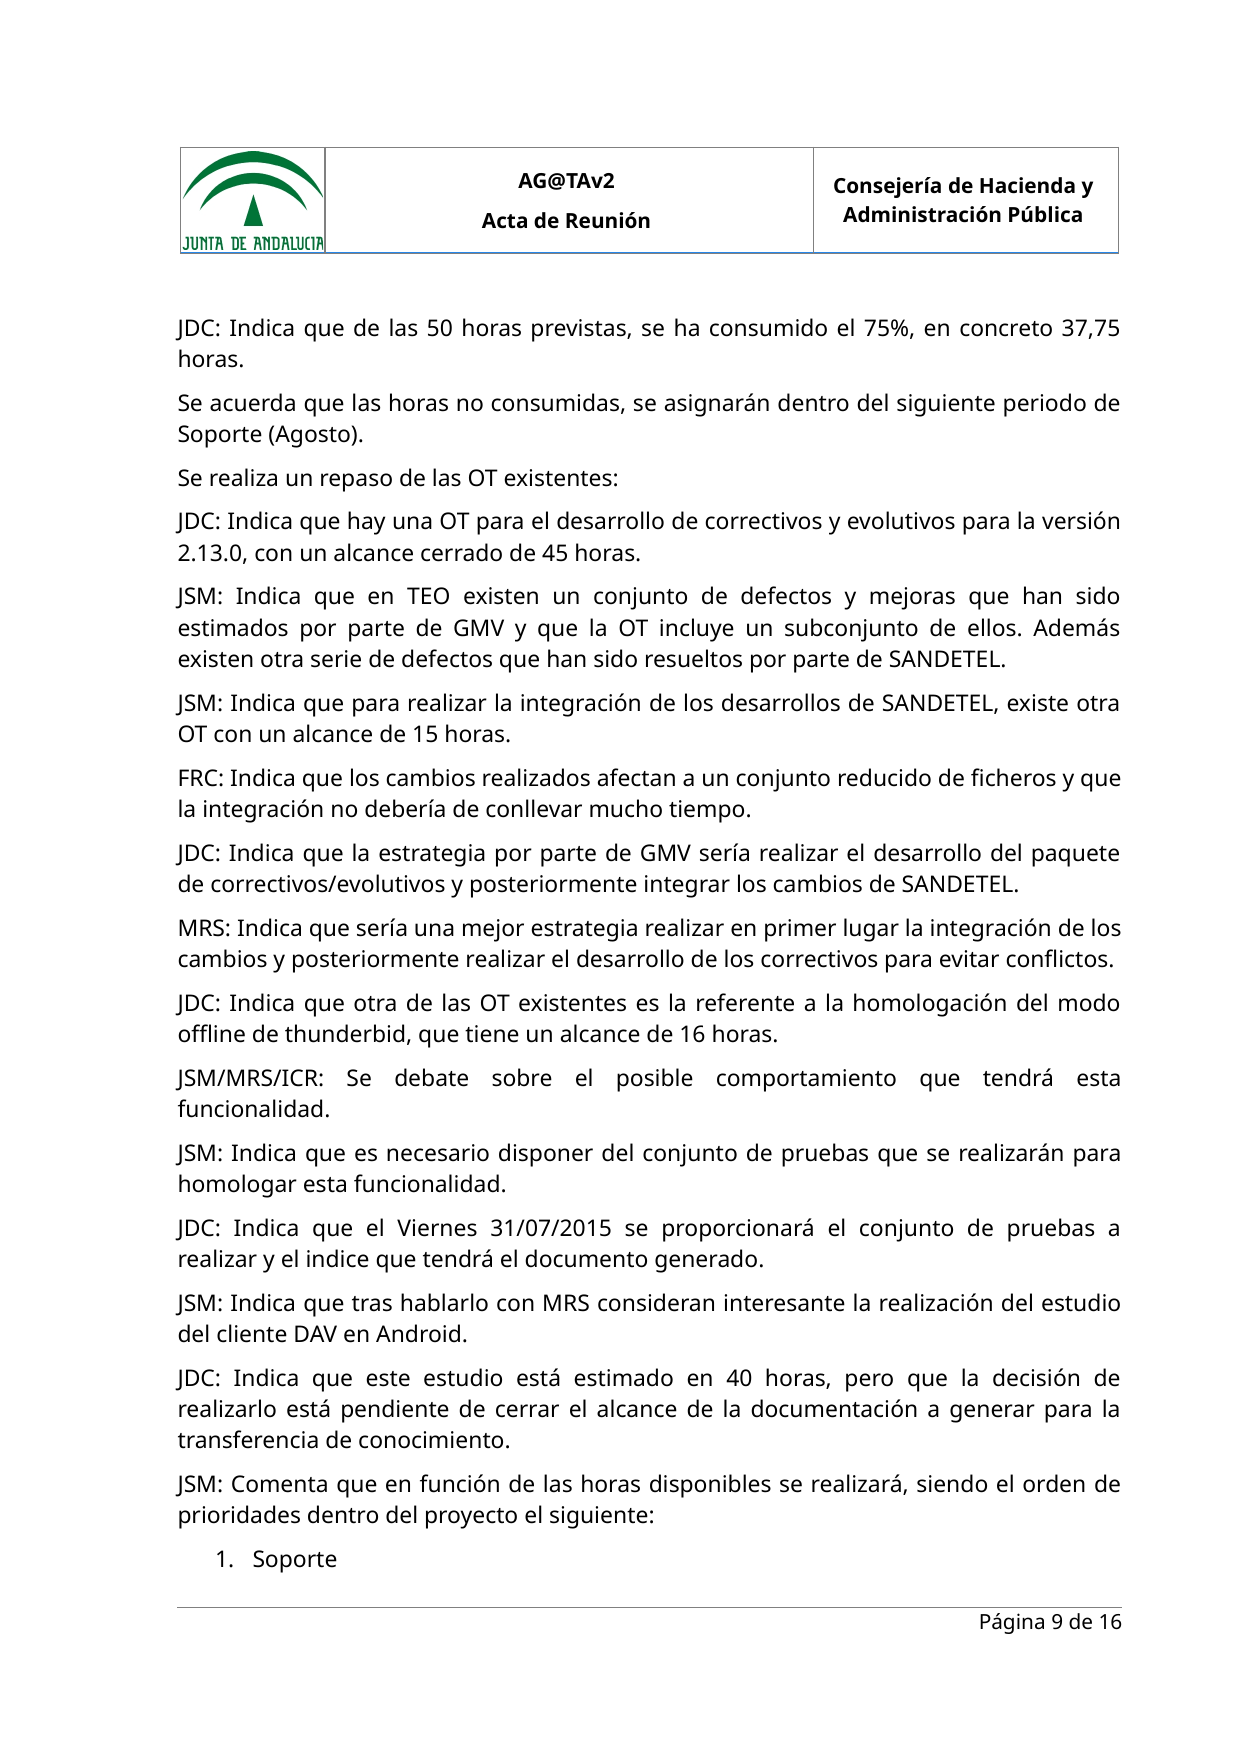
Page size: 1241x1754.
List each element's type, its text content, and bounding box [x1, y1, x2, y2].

text JDC: Indica que el Viernes 31/07/2015 se proporcionará el conjunto de pruebas a realizar y el indice que tendrá el documento generado. [177, 1211, 1122, 1274]
text Se realiza un repaso de las OT existentes: [177, 461, 1122, 493]
text MRS: Indica que sería una mejor estrategia realizar en primer lugar la integración de los cambios y posteriormente realizar el desarrollo de los correctivos para evitar conflictos. [177, 911, 1122, 974]
picture [182, 151, 324, 250]
text JSM: Indica que para realizar la integración de los desarrollos de SANDETEL, existe otra OT con un alcance de 15 horas. [177, 686, 1122, 749]
text JDC: Indica que este estudio está estimado en 40 horas, pero que la decisión de realizarlo está pendiente de cerrar el alcance de la documentación a generar para la transferencia de conocimiento. [177, 1361, 1122, 1455]
list Soporte [215, 1543, 1122, 1574]
text Se acuerda que las horas no consumidas, se asignarán dentro del siguiente periodo de Soporte (Agosto). [177, 386, 1122, 449]
text JSM: Indica que tras hablarlo con MRS consideran interesante la realización del estudio del cliente DAV en Android. [177, 1286, 1122, 1349]
text JSM: Comenta que en función de las horas disponibles se realizará, siendo el orden de prioridades dentro del proyecto el siguiente: [177, 1468, 1122, 1530]
text JDC: Indica que hay una OT para el desarrollo de correctivos y evolutivos para la versión 2.13.0, con un alcance cerrado de 45 horas. [177, 505, 1122, 568]
text JDC: Indica que la estrategia por parte de GMV sería realizar el desarrollo del paquete de correctivos/evolutivos y posteriormente integrar los cambios de SANDETEL. [177, 836, 1122, 899]
text JSM: Indica que es necesario disponer del conjunto de pruebas que se realizarán para homologar esta funcionalidad. [177, 1136, 1122, 1199]
text JSM: Indica que en TEO existen un conjunto de defectos y mejoras que han sido estimados por parte de GMV y que la OT incluye un subconjunto de ellos. Además existen otra serie de defectos que han sido resueltos por parte de SANDETEL. [177, 580, 1122, 674]
text FRC: Indica que los cambios realizados afectan a un conjunto reducido de ficheros y que la integración no debería de conllevar mucho tiempo. [177, 761, 1122, 824]
text JDC: Indica que de las 50 horas previstas, se ha consumido el 75%, en concreto 37,75 horas. [177, 311, 1122, 374]
text JDC: Indica que otra de las OT existentes es la referente a la homologación del modo offline de thunderbid, que tiene un alcance de 16 horas. [177, 986, 1122, 1049]
text JSM/MRS/ICR: Se debate sobre el posible comportamiento que tendrá esta funcionalidad. [177, 1061, 1122, 1124]
